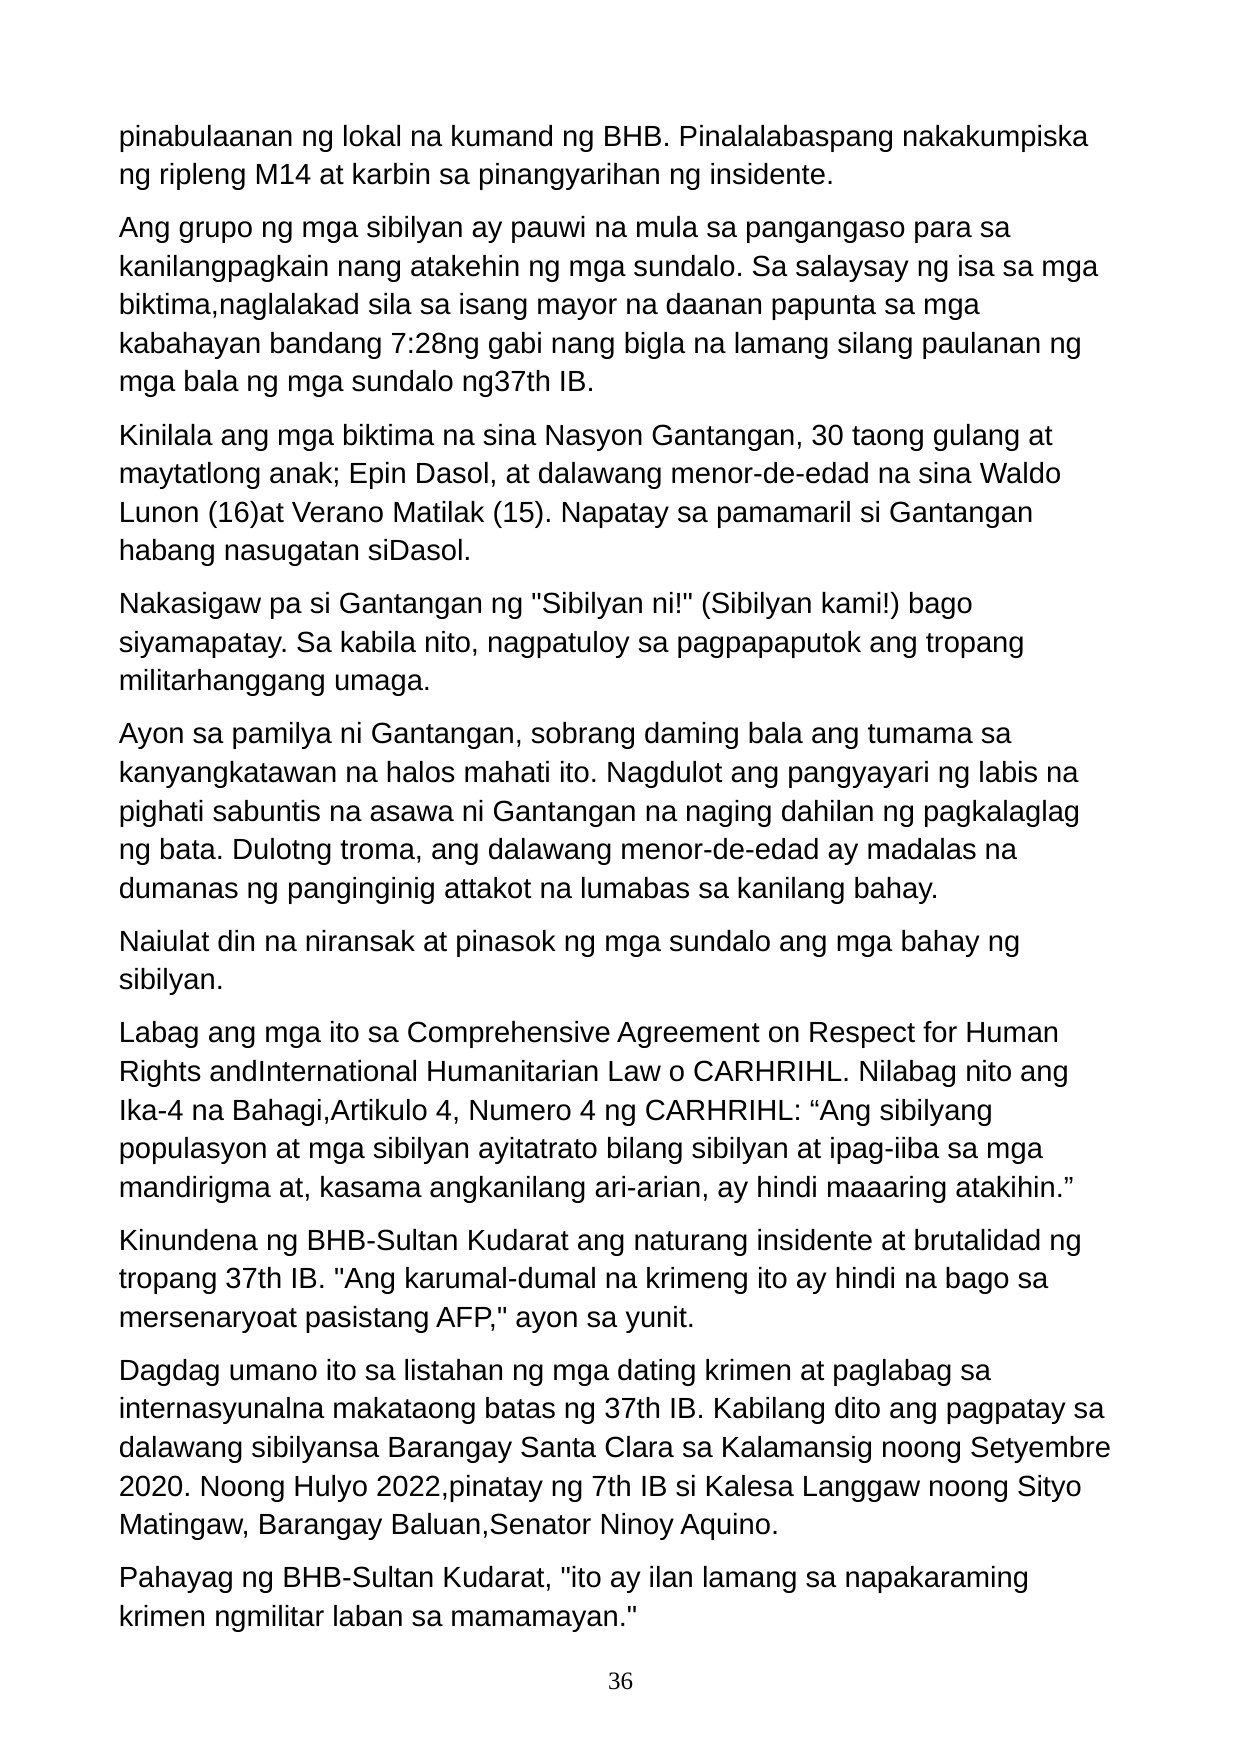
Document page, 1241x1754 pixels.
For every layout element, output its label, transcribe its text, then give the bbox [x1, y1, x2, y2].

text Kinilala ang mga biktima na sina Nasyon Gantangan, 30 taong gulang at maytatlong anak; Epin Dasol, at dalawang menor-de-edad na sina Waldo Lunon (16)at Verano Matilak (15). Napatay sa pamamaril si Gantangan habang nasugatan siDasol. [118, 417, 1122, 567]
text Ang grupo ng mga sibilyan ay pauwi na mula sa pangangaso para sa kanilangpagkain nang atakehin ng mga sundalo. Sa salaysay ng isa sa mga biktima,naglalakad sila sa isang mayor na daanan papunta sa mga kabahayan bandang 7:28ng gabi nang bigla na lamang silang paulanan ng mga bala ng mga sundalo ng37th IB. [118, 210, 1122, 398]
text Pahayag ng BHB-Sultan Kudarat, "ito ay ilan lamang sa napakaraming krimen ngmilitar laban sa mamamayan." [118, 1560, 1122, 1632]
text Labag ang mga ito sa Comprehensive Agreement on Respect for Human Rights andInternational Humanitarian Law o CARHRIHL. Nilabag nito ang Ika-4 na Bahagi,Artikulo 4, Numero 4 ng CARHRIHL: “Ang sibilyang populasyon at mga sibilyan ayitatrato bilang sibilyan at ipag-iiba sa mga mandirigma at, kasama angkanilang ari-arian, ay hindi maaaring atakihin.” [118, 1015, 1122, 1203]
text Kinundena ng BHB-Sultan Kudarat ang naturang insidente at brutalidad ng tropang 37th IB. "Ang karumal-dumal na krimeng ito ay hindi na bago sa mersenaryoat pasistang AFP," ayon sa yunit. [118, 1223, 1122, 1333]
text Ayon sa pamilya ni Gantangan, sobrang daming bala ang tumama sa kanyangkatawan na halos mahati ito. Nagdulot ang pangyayari ng labis na pighati sabuntis na asawa ni Gantangan na naging dahilan ng pagkalaglag ng bata. Dulotng troma, ang dalawang menor-de-edad ay madalas na dumanas ng panginginig attakot na lumabas sa kanilang bahay. [118, 716, 1122, 904]
text pinabulaanan ng lokal na kumand ng BHB. Pinalalabaspang nakakumpiska ng ripleng M14 at karbin sa pinangyarihan ng insidente. [118, 118, 1122, 191]
text Nakasigaw pa si Gantangan ng "Sibilyan ni!" (Sibilyan kami!) bago siyamapatay. Sa kabila nito, nagpatuloy sa pagpapaputok ang tropang militarhanggang umaga. [118, 586, 1122, 697]
text Dagdag umano ito sa listahan ng mga dating krimen at paglabag sa internasyunalna makataong batas ng 37th IB. Kabilang dito ang pagpatay sa dalawang sibilyansa Barangay Santa Clara sa Kalamansig noong Setyembre 2020. Noong Hulyo 2022,pinatay ng 7th IB si Kalesa Langgaw noong Sityo Matingaw, Barangay Baluan,Senator Ninoy Aquino. [118, 1353, 1122, 1541]
text Naiulat din na niransak at pinasok ng mga sundalo ang mga bahay ng sibilyan. [118, 924, 1122, 996]
